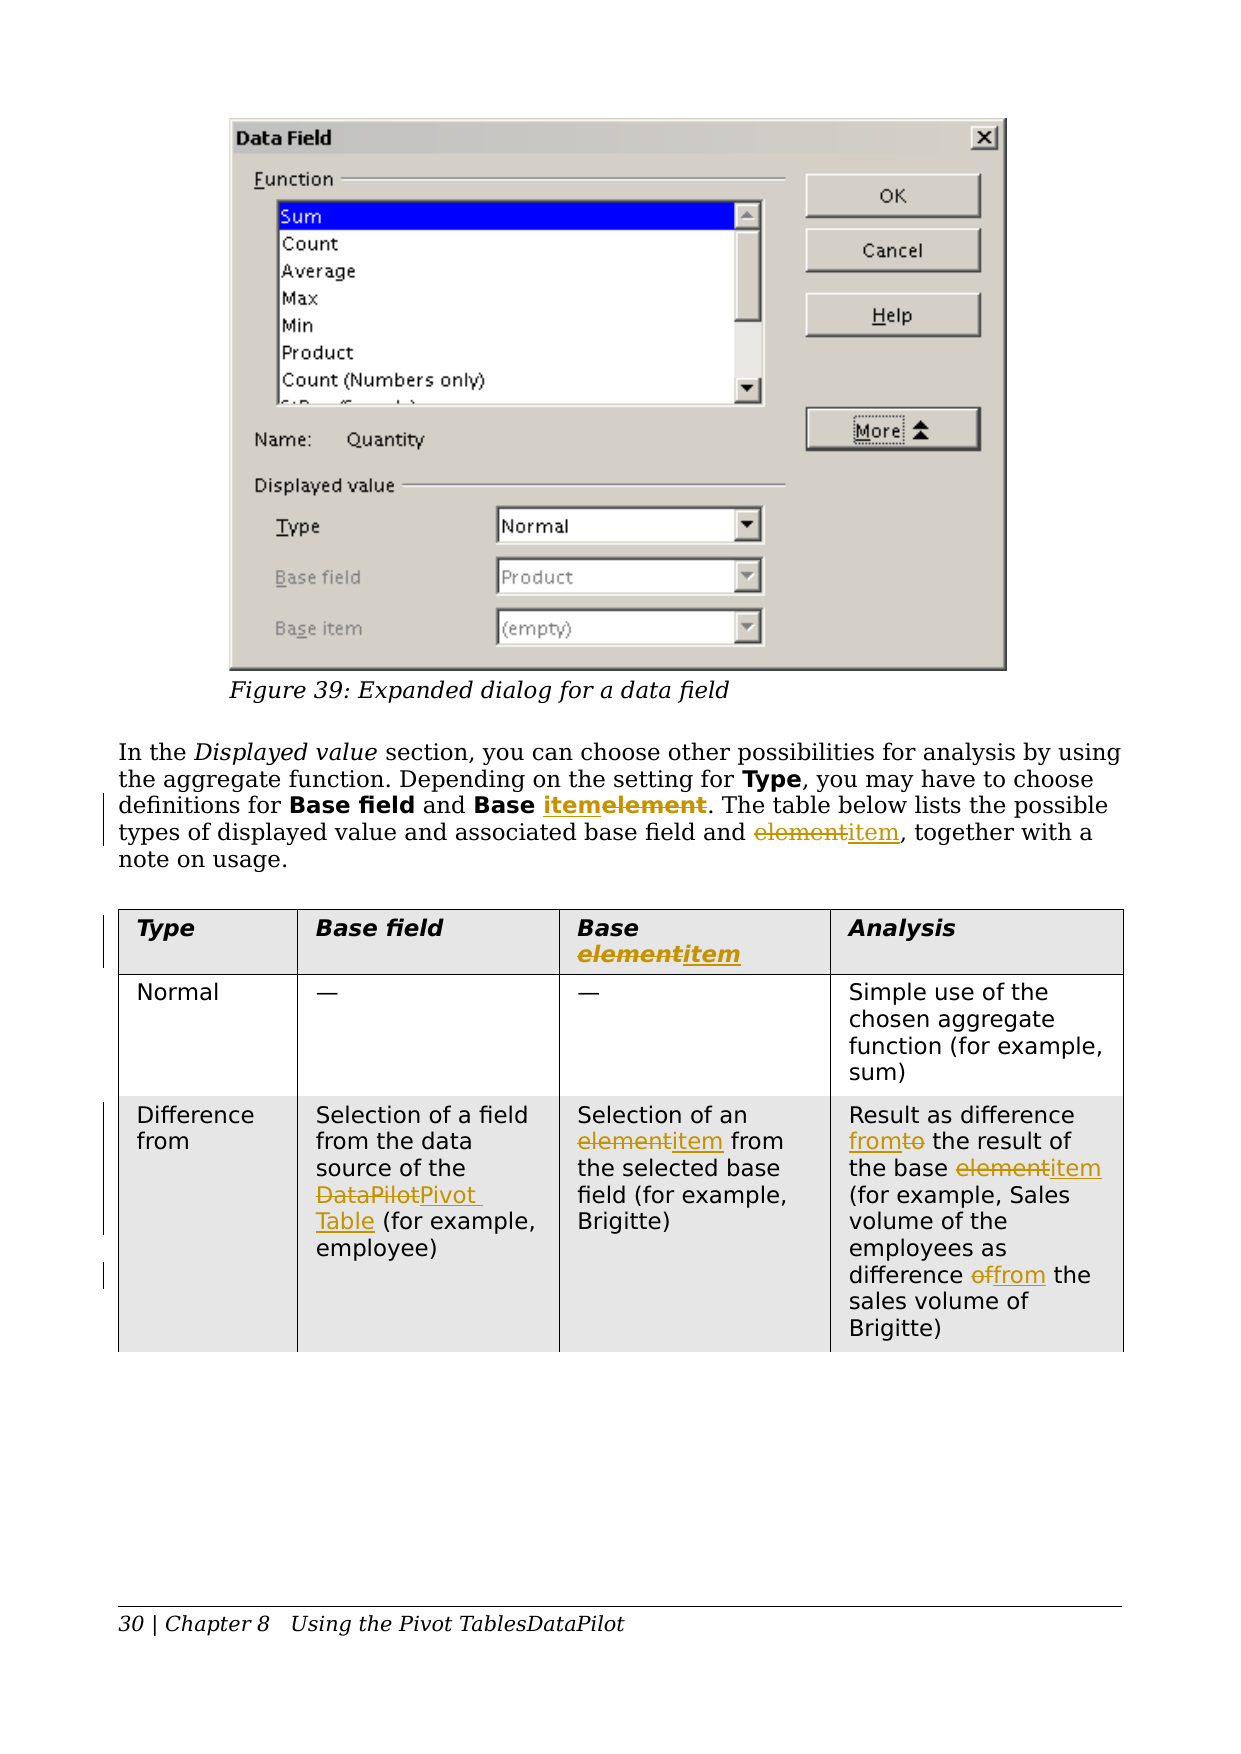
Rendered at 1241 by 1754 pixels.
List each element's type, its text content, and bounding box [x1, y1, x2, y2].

table_cell Normal [119, 975, 297, 1096]
table_cell Selection of an item from the selected base field (for example, Brigitte) [560, 1096, 830, 1352]
table_cell Selection of a field from the data source of the Pivot Table (for example, employee) [298, 1096, 559, 1352]
table_header Type [119, 910, 297, 974]
picture [229, 118, 1007, 671]
table_cell Simple use of the chosen aggregate function (for example, sum) [831, 975, 1123, 1096]
table_header Base item [560, 910, 830, 974]
table_cell — [298, 975, 559, 1096]
table_header Analysis [831, 910, 1123, 974]
table_cell Result as difference from the result of the base item (for example, Sales volume of the employees as difference from the sales volume of Brigitte) [831, 1096, 1123, 1352]
table_cell Difference from [119, 1096, 297, 1352]
text Figure 39: Expanded dialog for a data field [229, 677, 1011, 704]
table_header Base field [298, 910, 559, 974]
text In the Displayed value section, you can choose other possibilities for analysis by using the aggregate function. Depending on the setting for Type, you may have to choose definitions for Base field and Base item. The table below lists the possible types of displayed value and associated base field and item, together with a note on usage. [118, 739, 1122, 873]
table_cell — [560, 975, 830, 1096]
